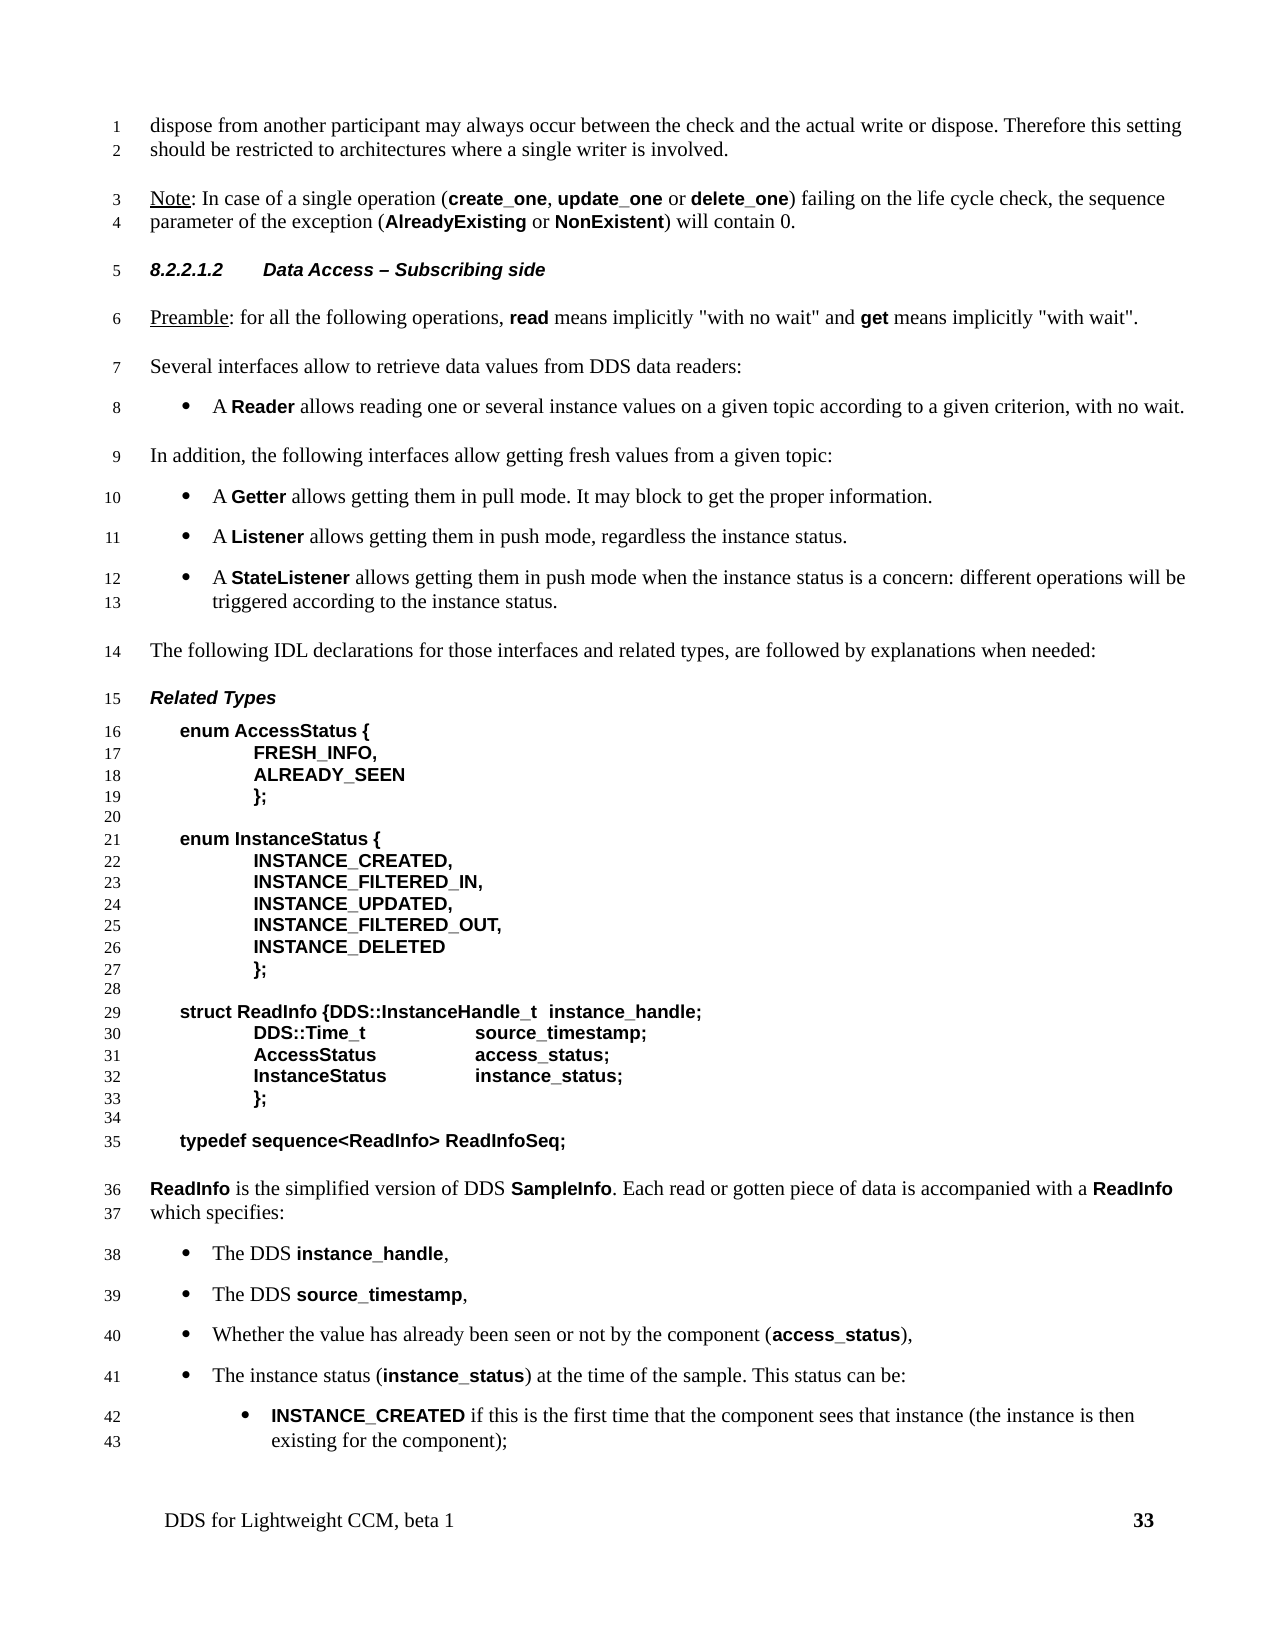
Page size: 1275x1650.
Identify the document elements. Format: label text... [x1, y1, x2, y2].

text }; [179, 1087, 1200, 1108]
text Note: In case of a single operation (create_one, update_one or delete_one) failing on the life cycle check, the sequence parameter of the exception (AlreadyExisting or NonExistent) will contain 0. [150, 185, 1200, 233]
text ReadInfo is the simplified version of DDS SampleInfo. Each read or gotten piece of data is accompanied with a ReadInfo which specifies: [150, 1176, 1200, 1224]
subtitle Data Access – Subscribing side [150, 258, 1200, 280]
text INSTANCE_DELETED [179, 936, 1200, 957]
list The DDS instance_handle, [182, 1241, 1200, 1265]
list A Listener allows getting them in push mode, regardless the instance status. [182, 524, 1200, 548]
text enum InstanceStatus { [179, 828, 1200, 849]
text The following IDL declarations for those interfaces and related types, are followed by explanations when needed: [150, 638, 1200, 662]
text Preamble: for all the following operations, read means implicitly "with no wait" and get means implicitly "with wait". [150, 305, 1200, 329]
list The DDS source_timestamp, [182, 1282, 1200, 1306]
list A Getter allows getting them in pull mode. It may block to get the proper information. [182, 484, 1200, 508]
text DDS::Time_t source_timestamp; [179, 1022, 1200, 1044]
text }; [179, 785, 1200, 806]
list A StateListener allows getting them in push mode when the instance status is a concern: different operations will be triggered according to the instance status. [182, 565, 1200, 613]
list The instance status (instance_status) at the time of the sample. This status can be: [182, 1363, 1200, 1387]
list Whether the value has already been seen or not by the component (access_status), [182, 1322, 1200, 1346]
text AccessStatus access_status; [179, 1044, 1200, 1065]
list INSTANCE_CREATED if this is the first time that the component sees that instance (the instance is then existing for the component); [242, 1403, 1200, 1452]
text FRESH_INFO, [179, 742, 1200, 763]
text ALREADY_SEEN [179, 763, 1200, 785]
text Several interfaces allow to retrieve data values from DDS data readers: [150, 354, 1200, 378]
text INSTANCE_UPDATED, [179, 893, 1200, 914]
text INSTANCE_CREATED, [179, 849, 1200, 871]
text struct ReadInfo {DDS::InstanceHandle_t instance_handle; [179, 1001, 1200, 1022]
list A Reader allows reading one or several instance values on a given topic according to a given criterion, with no wait. [182, 394, 1200, 418]
text In addition, the following interfaces allow getting fresh values from a given topic: [150, 443, 1200, 467]
subtitle Related Types [150, 687, 1200, 708]
text }; [179, 957, 1200, 979]
text InstanceStatus instance_status; [179, 1065, 1200, 1087]
text typedef sequence<ReadInfo> ReadInfoSeq; [179, 1130, 1200, 1151]
text enum AccessStatus { [179, 720, 1200, 742]
text dispose from another participant may always occur between the check and the actual write or dispose. Therefore this setting should be restricted to architectures where a single writer is involved. [150, 112, 1200, 161]
text INSTANCE_FILTERED_IN, [179, 871, 1200, 893]
text INSTANCE_FILTERED_OUT, [179, 914, 1200, 936]
